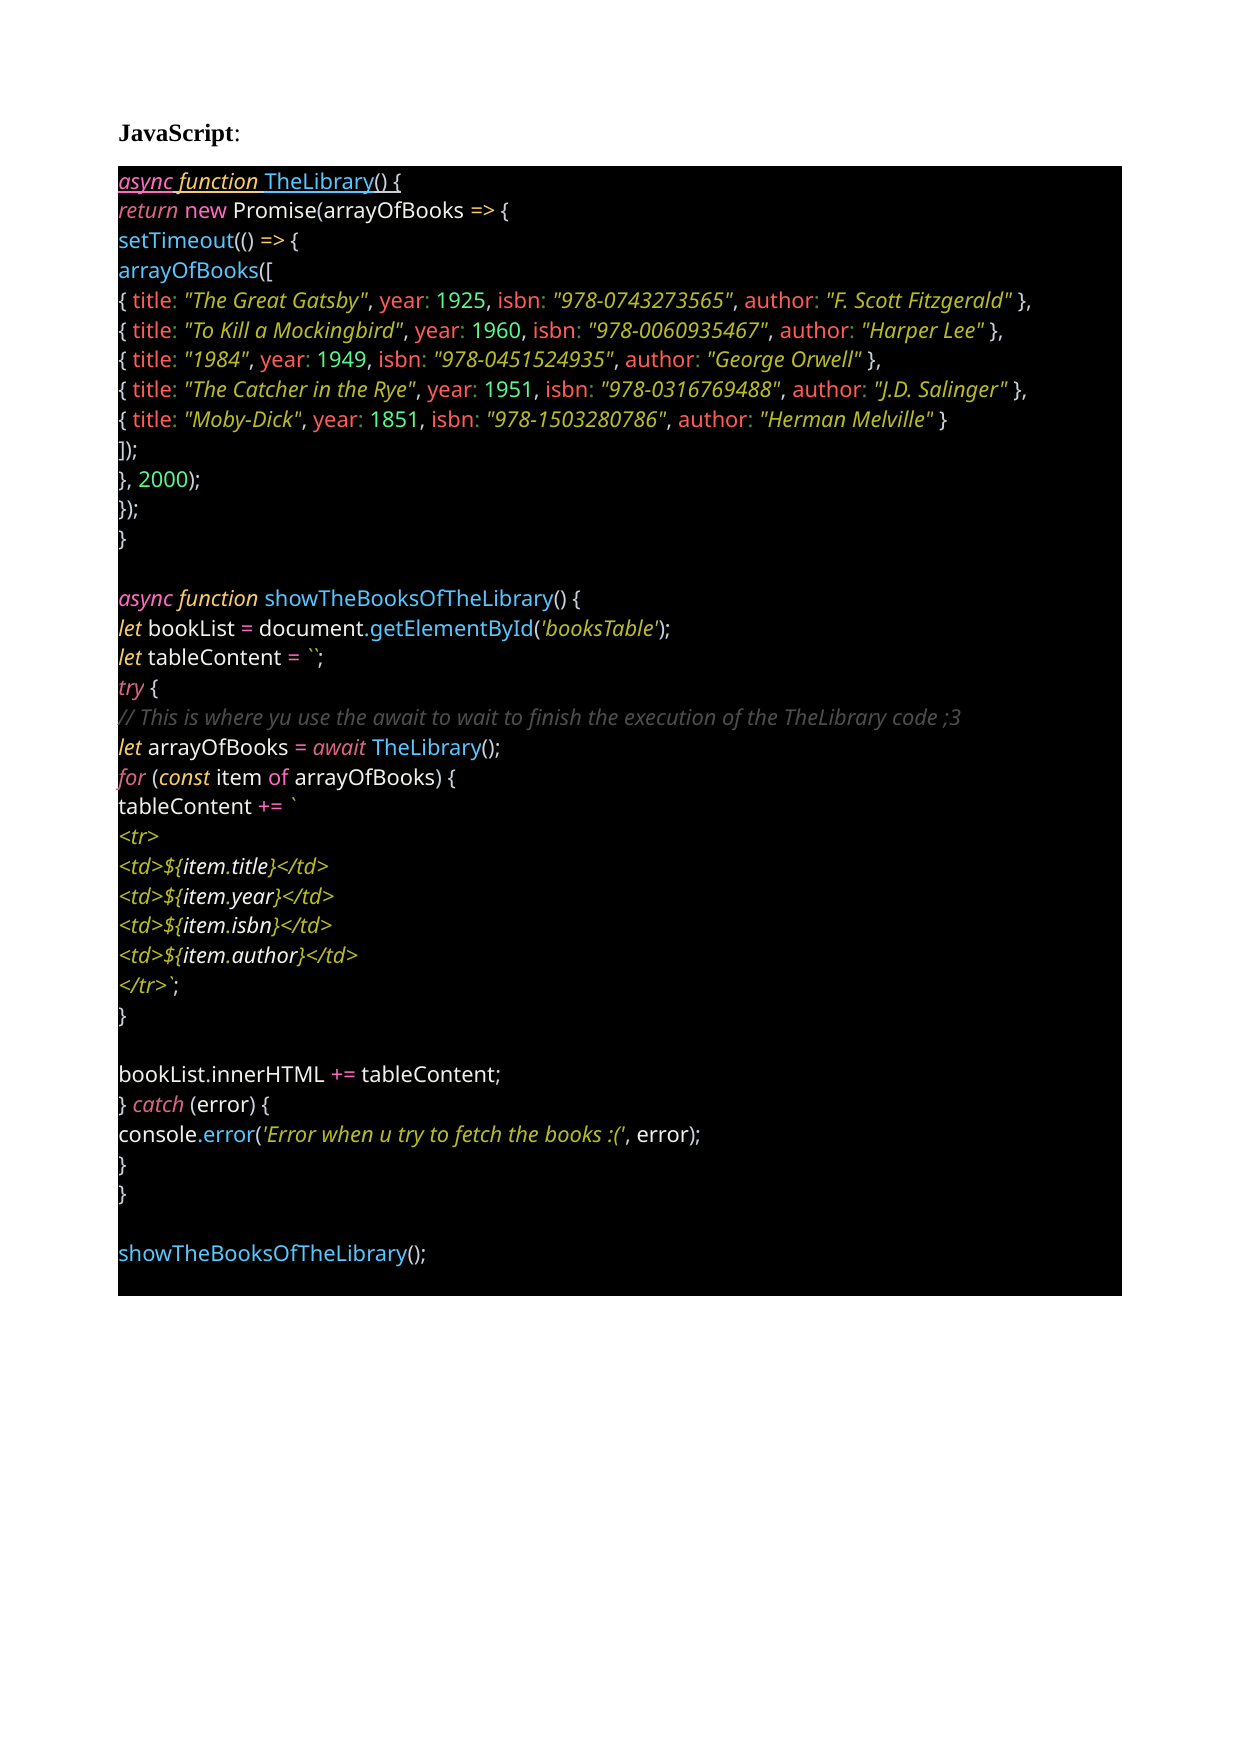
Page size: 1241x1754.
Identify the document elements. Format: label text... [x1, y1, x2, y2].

text JavaScript: [118, 118, 1122, 147]
table_header async function TheLibrary() { return new Promise(arrayOfBooks => { setTimeout(() => { arrayOfBooks([ { title: "The Great Gatsby", year: 1925, isbn: "978-0743273565", author: "F. Scott Fitzgerald" }, { title: "To Kill a Mockingbird", year: 1960, isbn: "978-0060935467", author: "Harper Lee" }, { title: "1984", year: 1949, isbn: "978-0451524935", author: "George Orwell" }, { title: "The Catcher in the Rye", year: 1951, isbn: "978-0316769488", author: "J.D. Salinger" }, { title: "Moby-Dick", year: 1851, isbn: "978-1503280786", author: "Herman Melville" } ]); }, 2000); }); } async function showTheBooksOfTheLibrary() { let bookList = document.getElementById('booksTable'); let tableContent = ``; try { // This is where yu use the await to wait to finish the execution of the TheLibrary code ;3 let arrayOfBooks = await TheLibrary(); for (const item of arrayOfBooks) { tableContent += ` <tr> <td>${item.title}</td> <td>${item.year}</td> <td>${item.isbn}</td> <td>${item.author}</td> </tr>`; } bookList.innerHTML += tableContent; } catch (error) { console.error('Error when u try to fetch the books :(', error); } } showTheBooksOfTheLibrary(); [118, 166, 1122, 1296]
